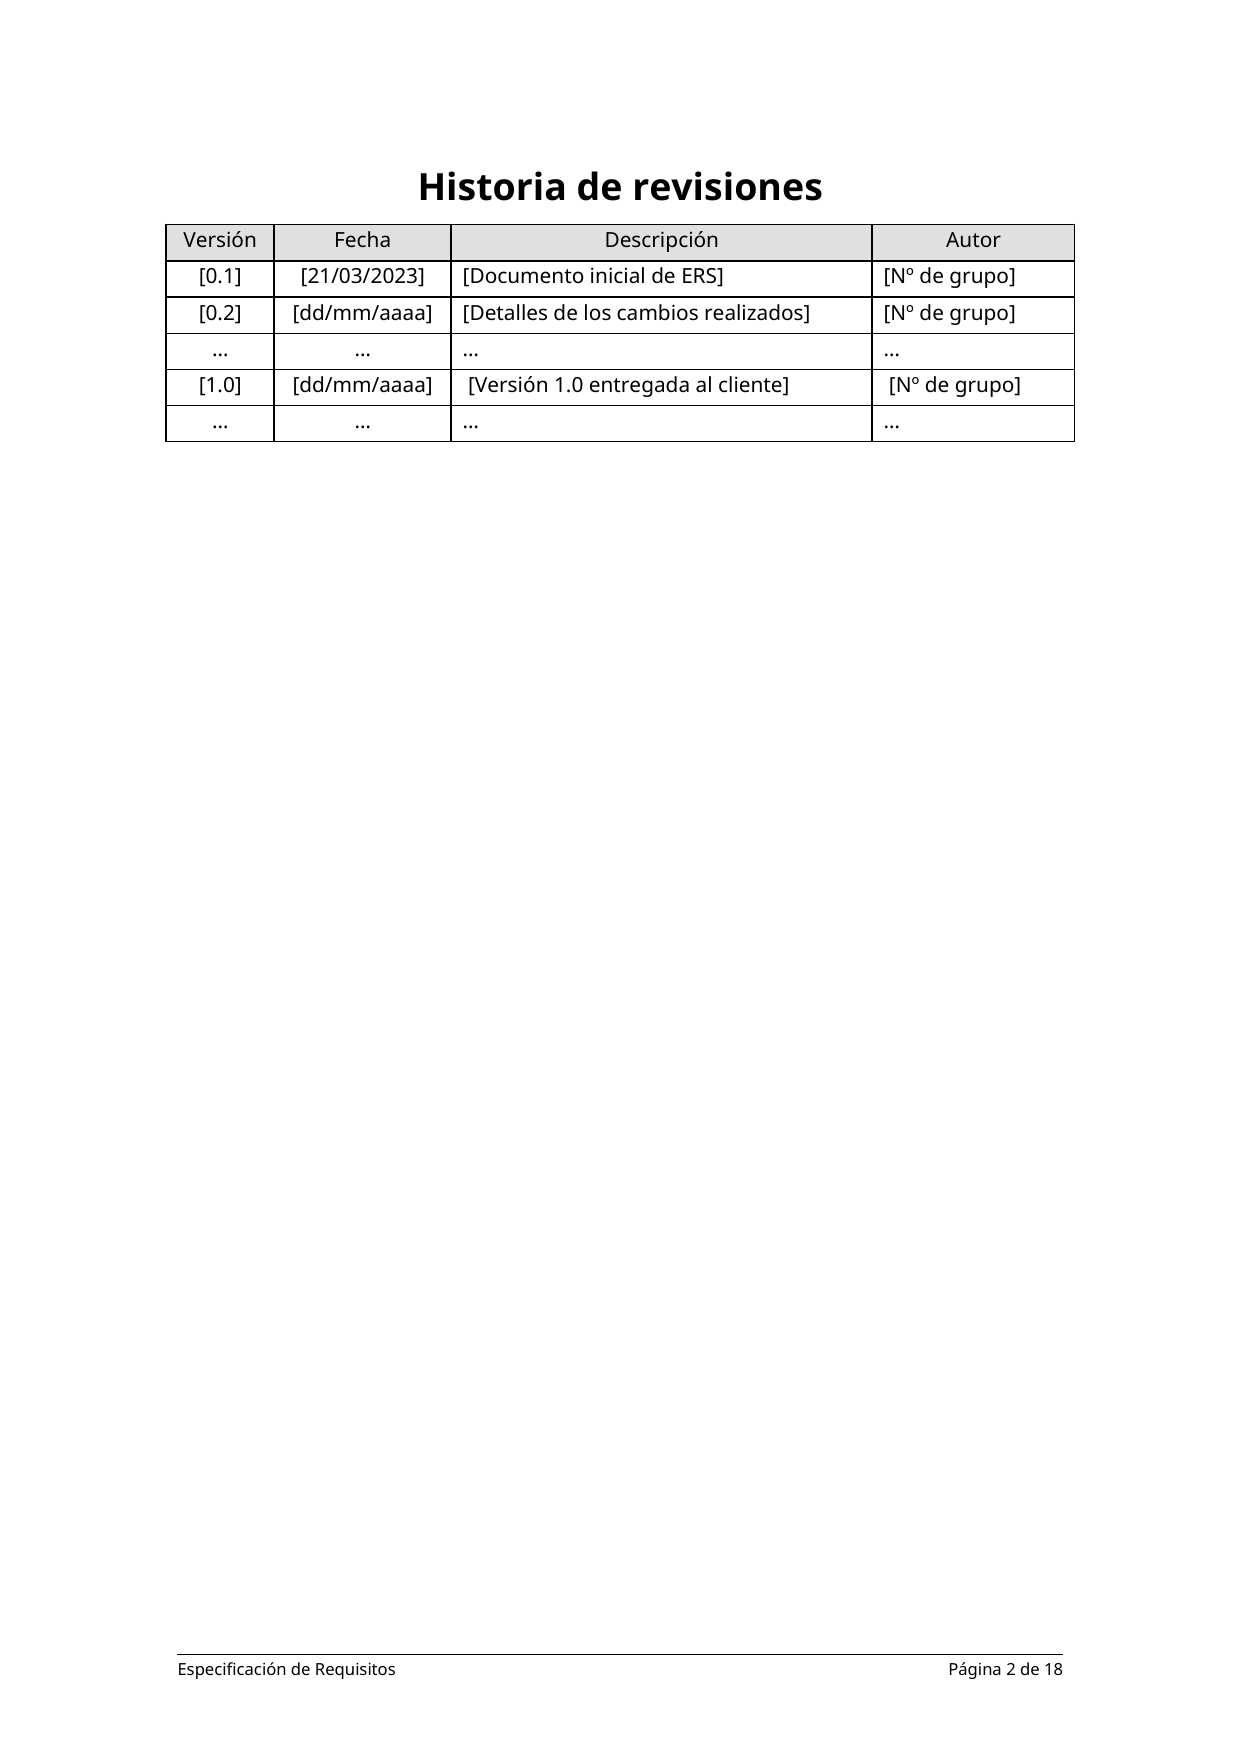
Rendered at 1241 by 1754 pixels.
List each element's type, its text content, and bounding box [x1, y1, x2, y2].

table_cell [dd/mm/aaaa] [275, 298, 450, 332]
subtitle Historia de revisiones [177, 160, 1063, 211]
table_cell [0.2] [167, 298, 273, 332]
table_cell [Nº de grupo] [873, 262, 1074, 296]
table_cell … [275, 334, 450, 369]
table_cell … [275, 406, 450, 441]
table_cell … [873, 406, 1074, 441]
table_header Descripción [452, 225, 871, 260]
table_cell … [167, 334, 273, 369]
table_cell [dd/mm/aaaa] [275, 370, 450, 405]
table_cell … [452, 406, 871, 441]
table_cell … [167, 406, 273, 441]
table_cell [Documento inicial de ERS] [452, 262, 871, 296]
table_cell [Nº de grupo] [873, 370, 1074, 405]
table_cell … [873, 334, 1074, 369]
table_cell [Detalles de los cambios realizados] [452, 298, 871, 332]
table_header Versión [167, 225, 273, 260]
table_cell [Nº de grupo] [873, 298, 1074, 332]
table_header Fecha [275, 225, 450, 260]
table_cell … [452, 334, 871, 369]
table_cell [Versión 1.0 entregada al cliente] [452, 370, 871, 405]
table_cell [21/03/2023] [275, 262, 450, 296]
table_cell [1.0] [167, 370, 273, 405]
table_cell [0.1] [167, 262, 273, 296]
table_header Autor [873, 225, 1074, 260]
